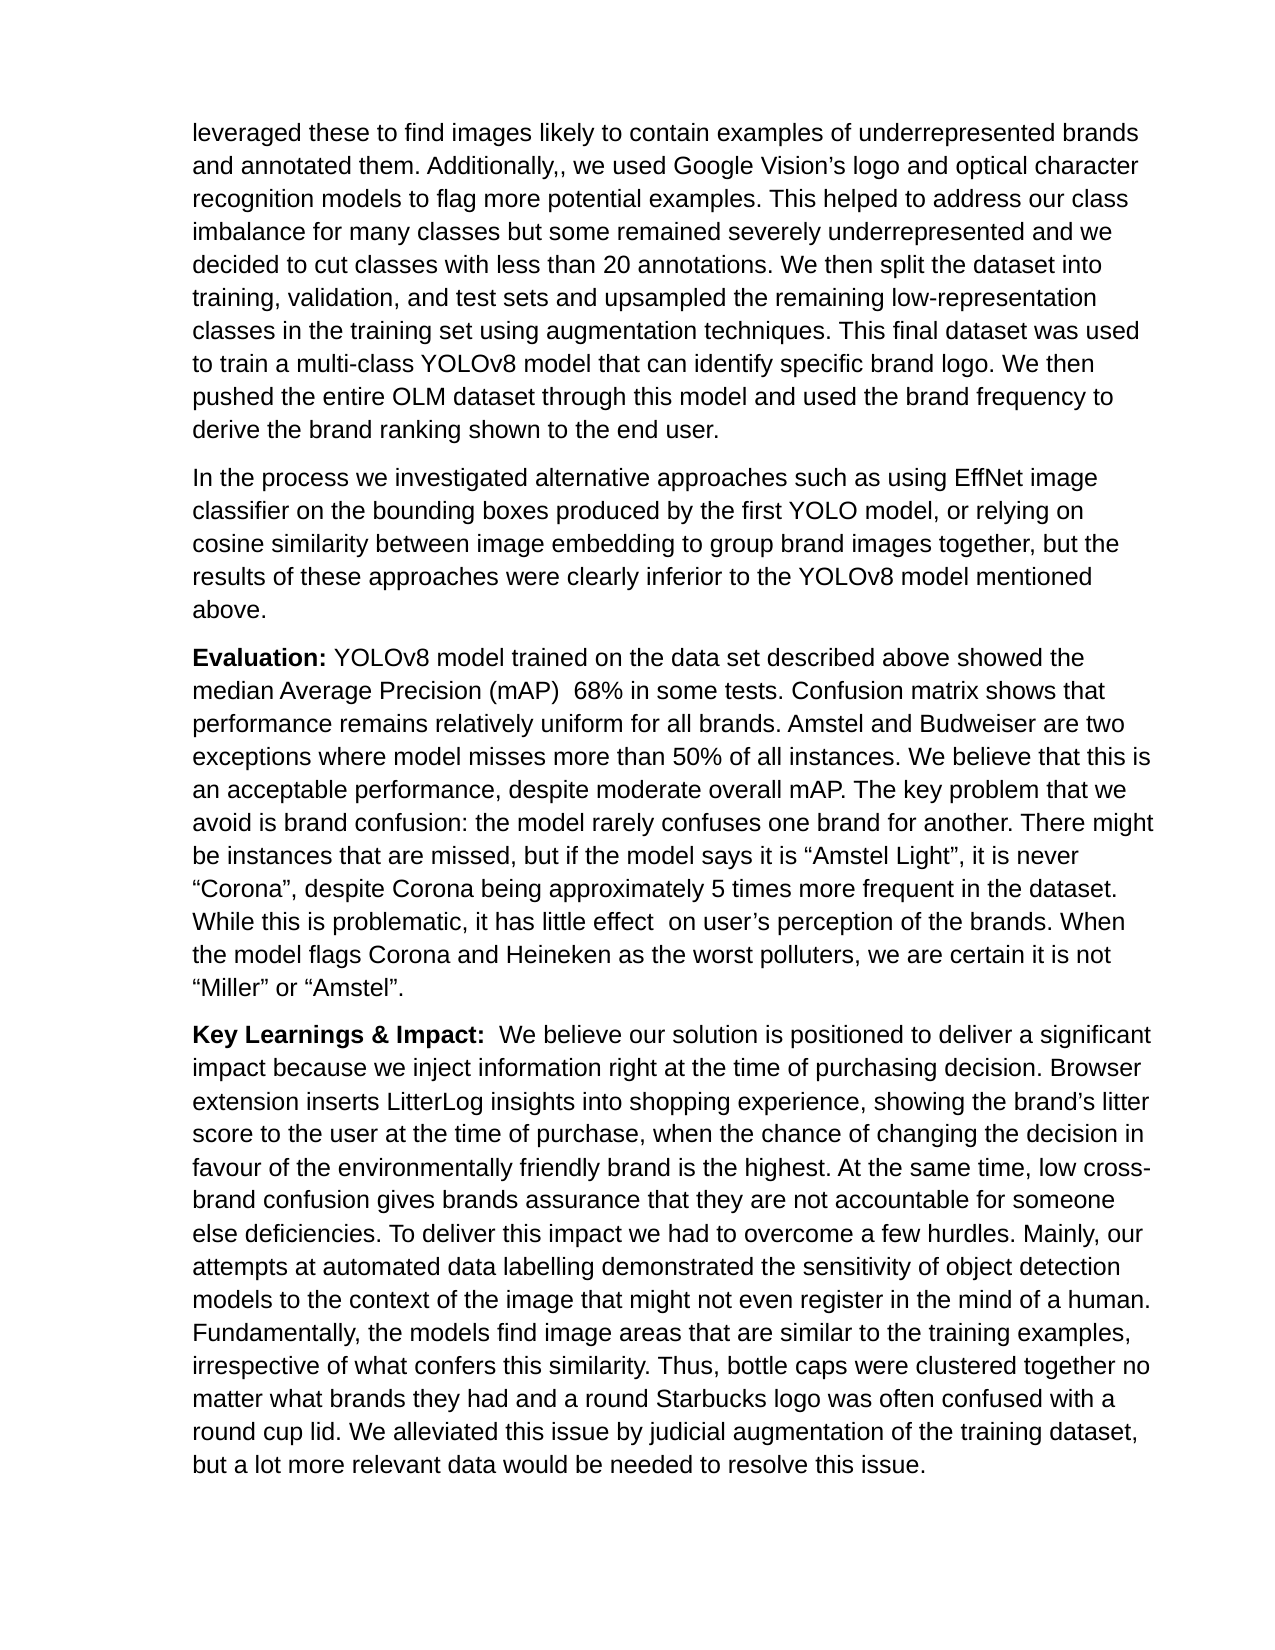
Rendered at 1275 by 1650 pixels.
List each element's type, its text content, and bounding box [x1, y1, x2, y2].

list leveraged these to find images likely to contain examples of underrepresented brands and annotated them. Additionally,, we used Google Vision’s logo and optical character recognition models to flag more potential examples. This helped to address our class imbalance for many classes but some remained severely underrepresented and we decided to cut classes with less than 20 annotations. We then split the dataset into training, validation, and test sets and upsampled the remaining low-representation classes in the training set using augmentation techniques. This final dataset was used to train a multi-class YOLOv8 model that can identify specific brand logo. We then pushed the entire OLM dataset through this model and used the brand frequency to derive the brand ranking shown to the end user. [162, 118, 1157, 444]
list In the process we investigated alternative approaches such as using EffNet image classifier on the bounding boxes produced by the first YOLO model, or relying on cosine similarity between image embedding to group brand images together, but the results of these approaches were clearly inferior to the YOLOv8 model mentioned above. [162, 463, 1157, 624]
list Evaluation: YOLOv8 model trained on the data set described above showed the median Average Precision (mAP) 68% in some tests. Confusion matrix shows that performance remains relatively uniform for all brands. Amstel and Budweiser are two exceptions where model misses more than 50% of all instances. We believe that this is an acceptable performance, despite moderate overall mAP. The key problem that we avoid is brand confusion: the model rarely confuses one brand for another. There might be instances that are missed, but if the model says it is “Amstel Light”, it is never “Corona”, despite Corona being approximately 5 times more frequent in the dataset. While this is problematic, it has little effect on user’s perception of the brands. When the model flags Corona and Heineken as the worst polluters, we are certain it is not “Miller” or “Amstel”. [162, 643, 1157, 1002]
list Key Learnings & Impact: We believe our solution is positioned to deliver a significant impact because we inject information right at the time of purchasing decision. Browser extension inserts LitterLog insights into shopping experience, showing the brand’s litter score to the user at the time of purchase, when the chance of changing the decision in favour of the environmentally friendly brand is the highest. At the same time, low cross-brand confusion gives brands assurance that they are not accountable for someone else deficiencies. To deliver this impact we had to overcome a few hurdles. Mainly, our attempts at automated data labelling demonstrated the sensitivity of object detection models to the context of the image that might not even register in the mind of a human. Fundamentally, the models find image areas that are similar to the training examples, irrespective of what confers this similarity. Thus, bottle caps were clustered together no matter what brands they had and a round Starbucks logo was often confused with a round cup lid. We alleviated this issue by judicial augmentation of the training dataset, but a lot more relevant data would be needed to resolve this issue. [162, 1020, 1157, 1478]
